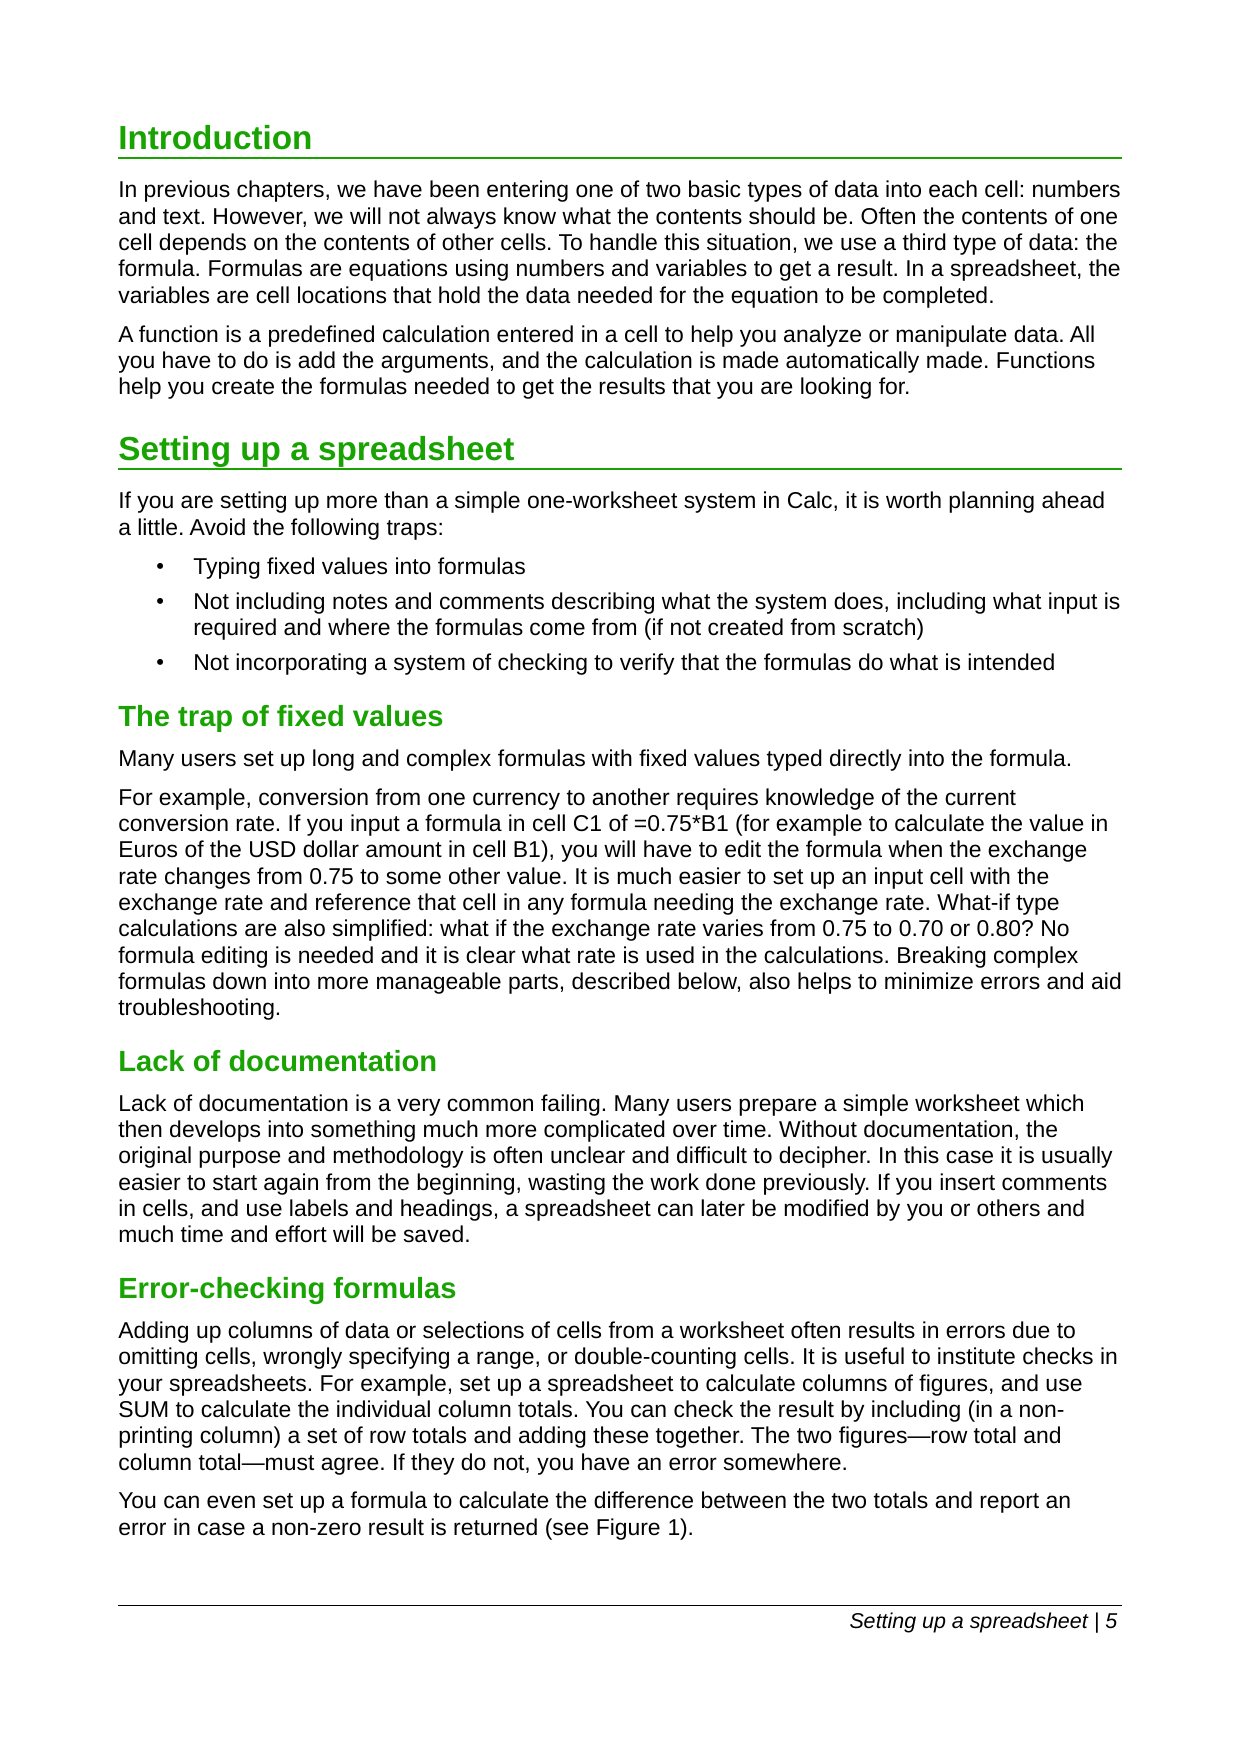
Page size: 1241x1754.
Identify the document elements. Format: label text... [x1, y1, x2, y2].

list Not including notes and comments describing what the system does, including what input is required and where the formulas come from (if not created from scratch) [156, 588, 1122, 641]
subtitle The trap of fixed values [118, 699, 1122, 733]
subtitle Error-checking formulas [118, 1271, 1122, 1305]
text For example, conversion from one currency to another requires knowledge of the current conversion rate. If you input a formula in cell C1 of =0.75*B1 (for example to calculate the value in Euros of the USD dollar amount in cell B1), you will have to edit the formula when the exchange rate changes from 0.75 to some other value. It is much easier to set up an input cell with the exchange rate and reference that cell in any formula needing the exchange rate. What-if type calculations are also simplified: what if the exchange rate varies from 0.75 to 0.70 or 0.80? No formula editing is needed and it is clear what rate is used in the calculations. Breaking complex formulas down into more manageable parts, described below, also helps to minimize errors and aid troubleshooting. [118, 783, 1122, 1021]
text Many users set up long and complex formulas with fixed values typed directly into the formula. [118, 745, 1122, 771]
text If you are setting up more than a simple one-worksheet system in Calc, it is worth planning ahead a little. Avoid the following traps: [118, 487, 1122, 540]
list Not incorporating a system of checking to verify that the formulas do what is intended [156, 649, 1122, 676]
subtitle Lack of documentation [118, 1044, 1122, 1078]
text A function is a predefined calculation entered in a cell to help you analyze or manipulate data. All you have to do is add the arguments, and the calculation is made automatically made. Functions help you create the formulas needed to get the results that you are looking for. [118, 321, 1122, 400]
subtitle Introduction [118, 118, 1122, 157]
text You can even set up a formula to calculate the difference between the two totals and report an error in case a non-zero result is returned (see Figure 1). [118, 1487, 1122, 1540]
list Typing fixed values into formulas [156, 553, 1122, 579]
text Lack of documentation is a very common failing. Many users prepare a simple worksheet which then develops into something much more complicated over time. Without documentation, the original purpose and methodology is often unclear and difficult to decipher. In this case it is usually easier to start again from the beginning, wasting the work done previously. If you insert comments in cells, and use labels and headings, a spreadsheet can later be modified by you or others and much time and effort will be saved. [118, 1090, 1122, 1248]
text In previous chapters, we have been entering one of two basic types of data into each cell: numbers and text. However, we will not always know what the contents should be. Often the contents of one cell depends on the contents of other cells. To handle this situation, we use a third type of data: the formula. Formulas are equations using numbers and variables to get a result. In a spreadsheet, the variables are cell locations that hold the data needed for the equation to be completed. [118, 176, 1122, 308]
subtitle Setting up a spreadsheet [118, 429, 1122, 468]
text Adding up columns of data or selections of cells from a worksheet often results in errors due to omitting cells, wrongly specifying a range, or double-counting cells. It is useful to institute checks in your spreadsheets. For example, set up a spreadsheet to calculate columns of figures, and use SUM to calculate the individual column totals. You can check the result by including (in a non-printing column) a set of row totals and adding these together. The two figures—row total and column total—must agree. If they do not, you have an error somewhere. [118, 1317, 1122, 1475]
